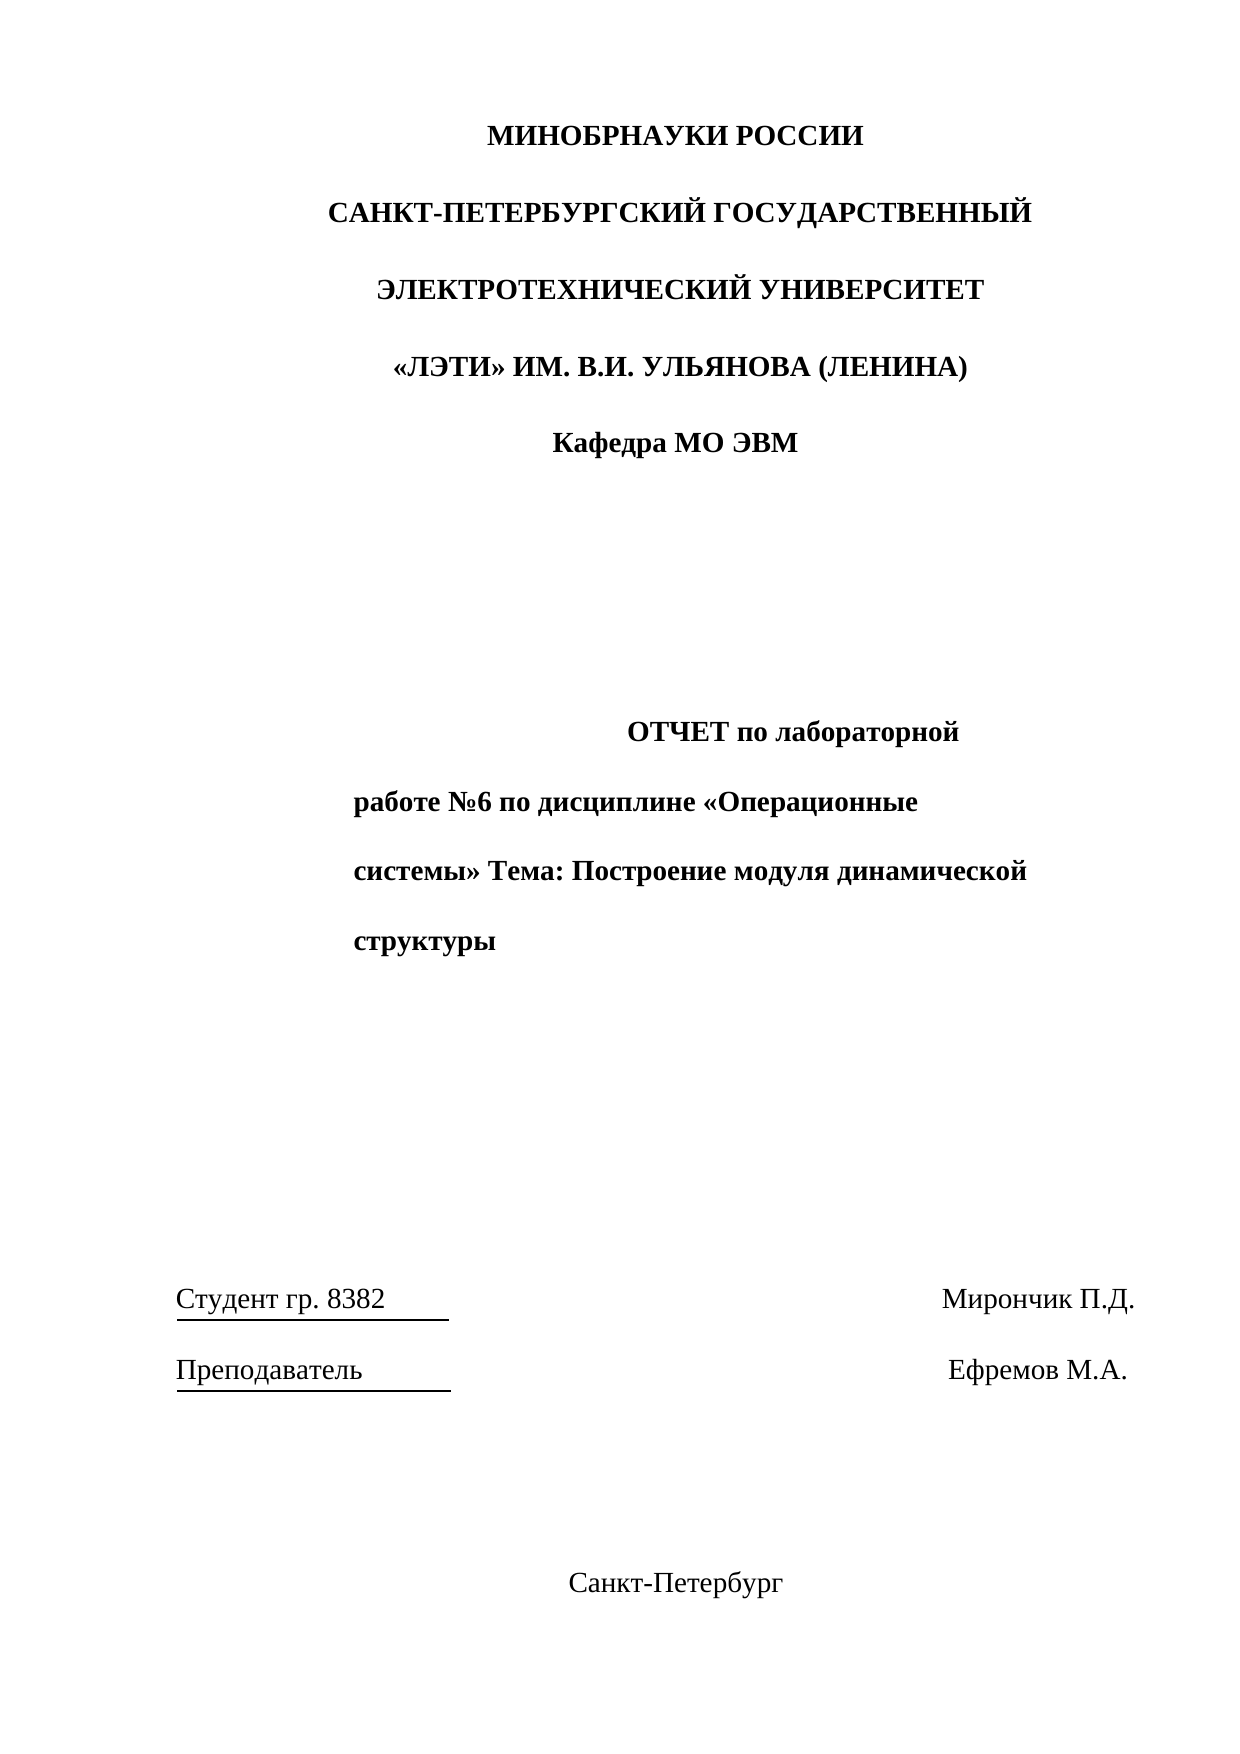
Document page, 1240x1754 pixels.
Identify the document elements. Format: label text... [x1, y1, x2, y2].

text «ЛЭТИ» ИМ. В.И. УЛЬЯНОВА (ЛЕНИНА) [393, 349, 1043, 382]
text Студент гр. 8382 Мирончик П.Д. [176, 1281, 1182, 1314]
text МИНОБРНАУКИ РОССИИ [177, 118, 1181, 152]
text Санкт-Петербург [180, 1565, 1179, 1599]
text ЭЛЕКТРОТЕХНИЧЕСКИЙ УНИВЕРСИТЕТ [376, 272, 1043, 306]
text Кафедра МО ЭВМ [177, 425, 1181, 459]
text ОТЧЕТ по лабораторной работе №6 по дисциплине «Операционные системы» Тема: Построение модуля динамической структуры [353, 714, 1043, 957]
text САНКТ-ПЕТЕРБУРГСКИЙ ГОСУДАРСТВЕННЫЙ [328, 195, 1043, 229]
text Преподаватель Ефремов М.А. [176, 1352, 1182, 1386]
